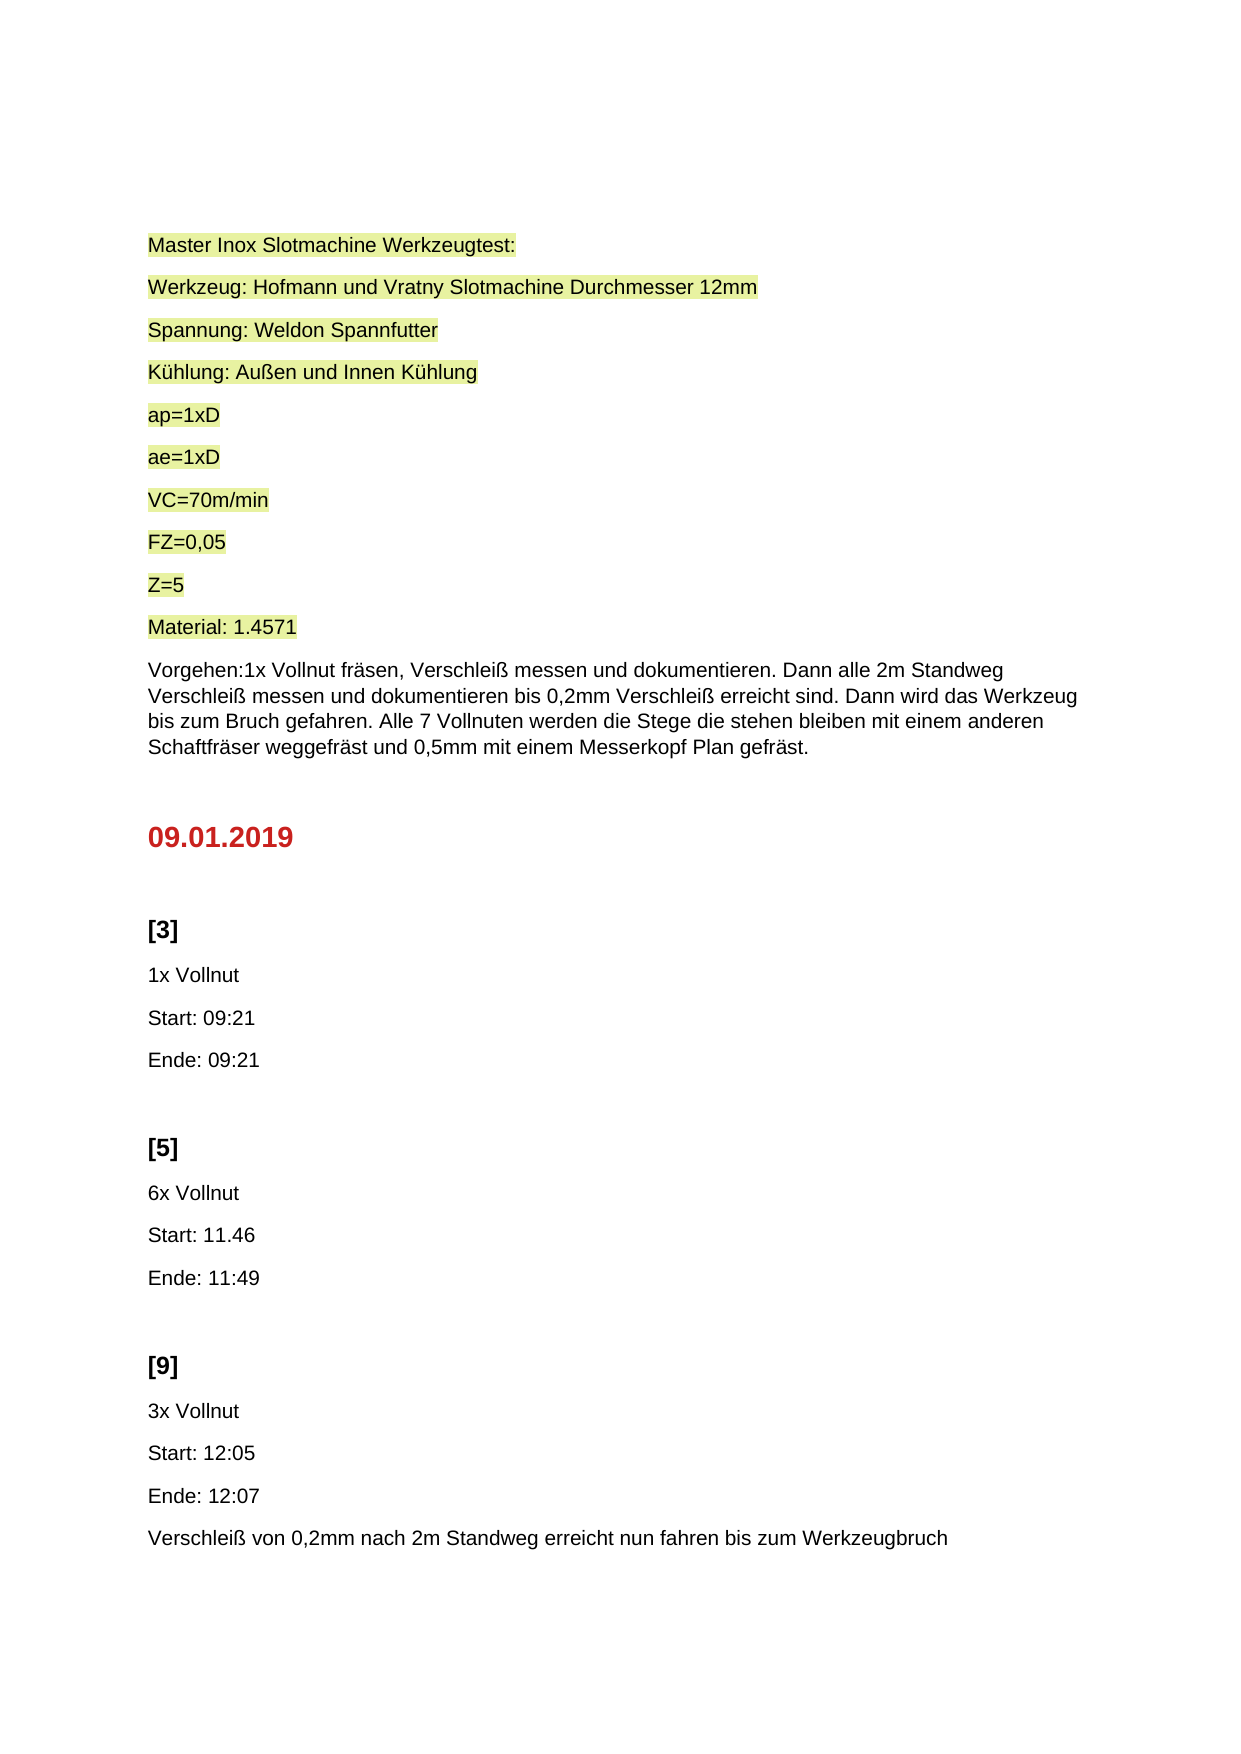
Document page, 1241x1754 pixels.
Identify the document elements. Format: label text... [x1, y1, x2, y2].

text Verschleiß von 0,2mm nach 2m Standweg erreicht nun fahren bis zum Werkzeugbruch [148, 1526, 1093, 1550]
text Start: 09:21 [148, 1006, 1093, 1029]
text ap=1xD [148, 403, 1093, 427]
text Ende: 11:49 [148, 1266, 1093, 1290]
text Start: 11.46 [148, 1223, 1093, 1247]
text Ende: 09:21 [148, 1048, 1093, 1072]
text ae=1xD [148, 445, 1093, 469]
text Master Inox Slotmachine Werkzeugtest: [148, 233, 1093, 257]
text [9] [148, 1351, 1093, 1379]
text Werkzeug: Hofmann und Vratny Slotmachine Durchmesser 12mm [148, 275, 1093, 299]
text FZ=0,05 [148, 530, 1093, 554]
text Ende: 12:07 [148, 1483, 1093, 1507]
text Vorgehen:1x Vollnut fräsen, Verschleiß messen und dokumentieren. Dann alle 2m Standweg Verschleiß messen und dokumentieren bis 0,2mm Verschleiß erreicht sind. Dann wird das Werkzeug bis zum Bruch gefahren. Alle 7 Vollnuten werden die Stege die stehen bleiben mit einem anderen Schaftfräser weggefräst und 0,5mm mit einem Messerkopf Plan gefräst. [148, 658, 1093, 759]
text 09.01.2019 [148, 820, 1093, 854]
text Start: 12:05 [148, 1441, 1093, 1465]
text Material: 1.4571 [148, 615, 1093, 639]
text Spannung: Weldon Spannfutter [148, 318, 1093, 342]
text [5] [148, 1133, 1093, 1162]
text 1x Vollnut [148, 963, 1093, 987]
text 3x Vollnut [148, 1398, 1093, 1422]
text [3] [148, 915, 1093, 944]
text Kühlung: Außen und Innen Kühlung [148, 360, 1093, 384]
text VC=70m/min [148, 488, 1093, 512]
text 6x Vollnut [148, 1181, 1093, 1205]
text Z=5 [148, 573, 1093, 597]
